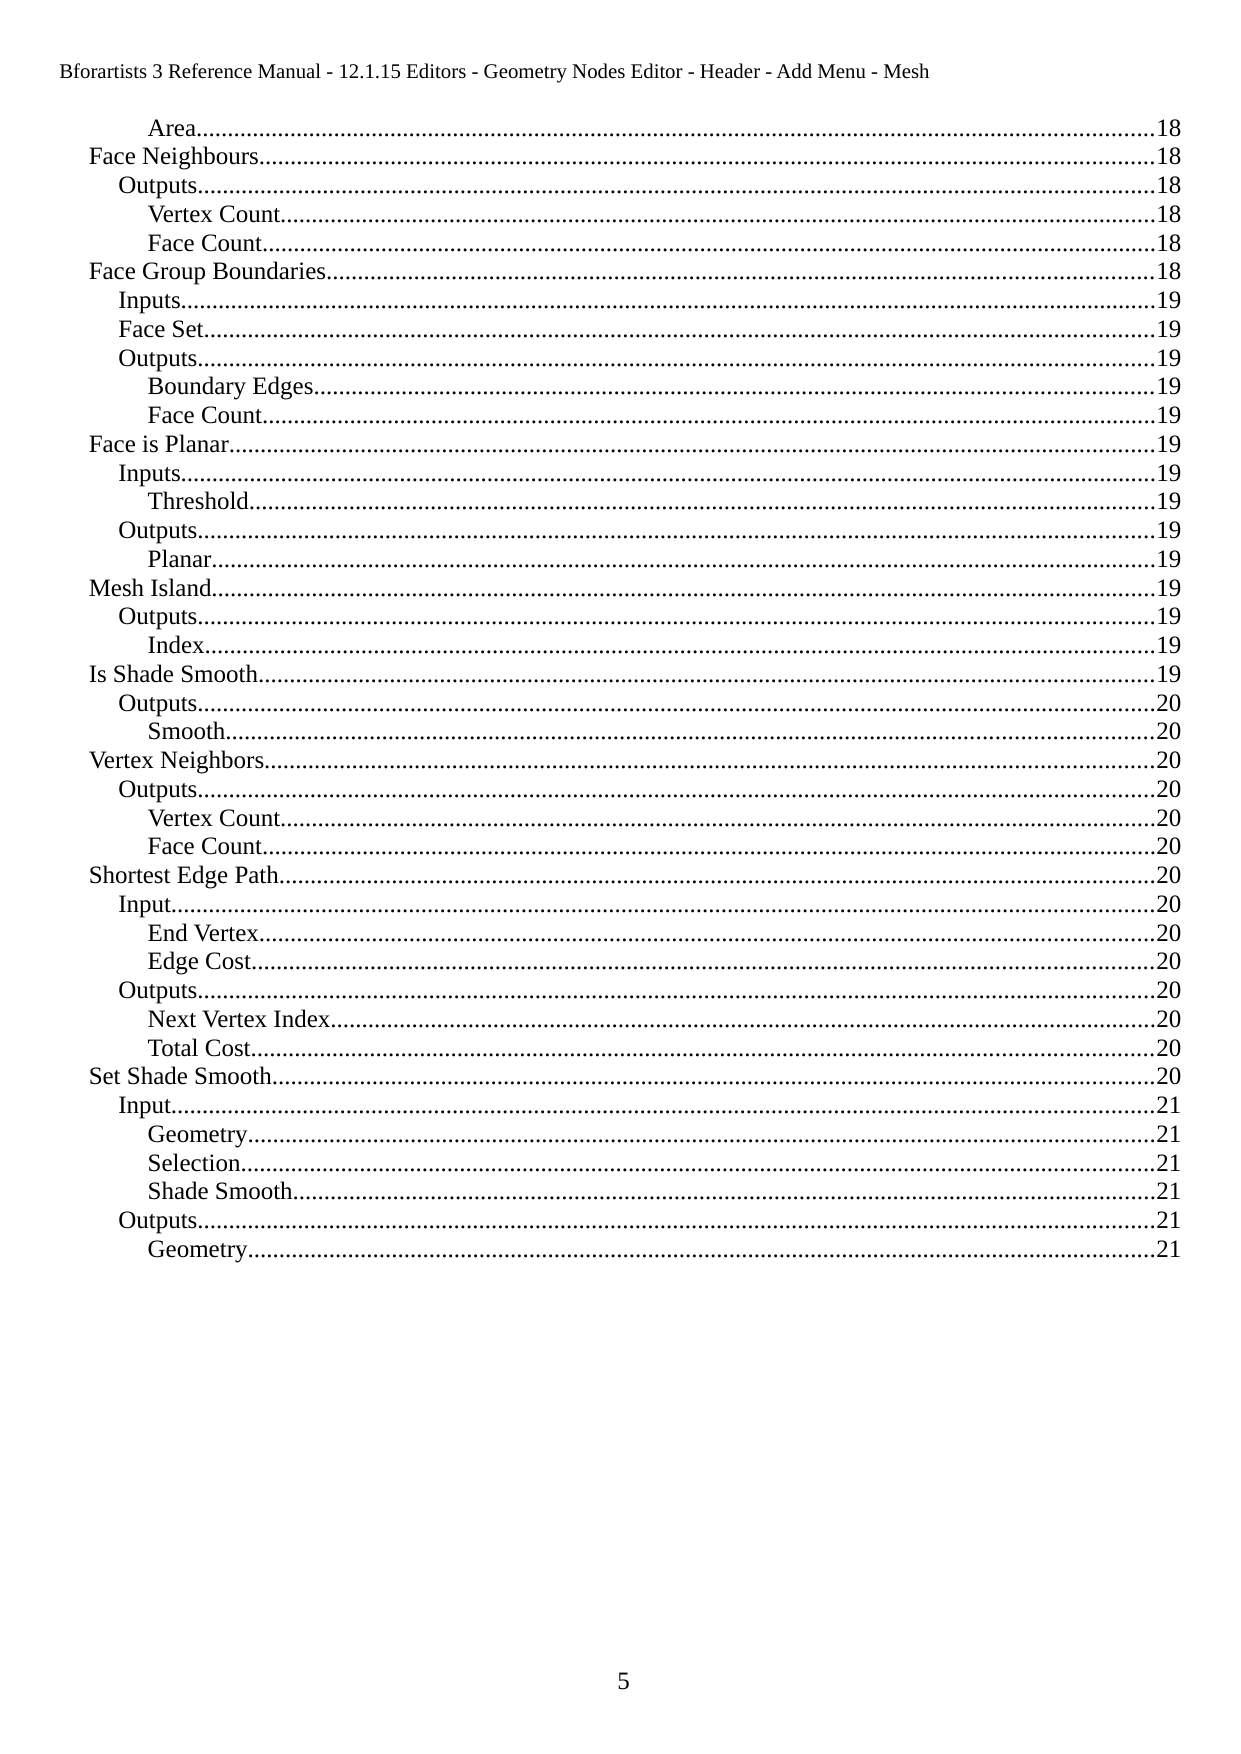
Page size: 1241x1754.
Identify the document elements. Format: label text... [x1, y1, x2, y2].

text Smooth 20 [147, 716, 1181, 745]
text Area 18 [147, 113, 1181, 141]
text Mesh Island 19 [88, 573, 1181, 601]
text Face Count 20 [147, 831, 1181, 860]
text Index 19 [147, 630, 1181, 659]
text Outputs 20 [118, 688, 1181, 716]
text Boundary Edges 19 [147, 371, 1181, 400]
text Next Vertex Index 20 [147, 1004, 1181, 1033]
text Geometry 21 [147, 1119, 1181, 1148]
text Vertex Count 18 [147, 199, 1181, 228]
text Outputs 18 [118, 170, 1181, 199]
text Shade Smooth 21 [147, 1176, 1181, 1205]
text Outputs 20 [118, 975, 1181, 1004]
text Face is Planar 19 [88, 429, 1181, 458]
text Inputs 19 [118, 458, 1181, 486]
text Outputs 19 [118, 601, 1181, 630]
text Shortest Edge Path 20 [88, 860, 1181, 889]
text Vertex Neighbors 20 [88, 745, 1181, 774]
text Planar 19 [147, 544, 1181, 573]
text Inputs 19 [118, 285, 1181, 314]
text Face Count 19 [147, 400, 1181, 429]
text End Vertex 20 [147, 918, 1181, 946]
text Face Set 19 [118, 314, 1181, 343]
text Face Count 18 [147, 228, 1181, 256]
text Threshold 19 [147, 486, 1181, 515]
text Outputs 20 [118, 774, 1181, 803]
text Outputs 21 [118, 1205, 1181, 1234]
text Input 21 [118, 1090, 1181, 1119]
text Outputs 19 [118, 343, 1181, 371]
text Edge Cost 20 [147, 946, 1181, 975]
text Set Shade Smooth 20 [88, 1061, 1181, 1090]
text Geometry 21 [147, 1234, 1181, 1263]
text Input 20 [118, 889, 1181, 918]
text Face Group Boundaries 18 [88, 256, 1181, 285]
text Total Cost 20 [147, 1033, 1181, 1061]
text Is Shade Smooth 19 [88, 659, 1181, 688]
text Outputs 19 [118, 515, 1181, 544]
text Selection 21 [147, 1148, 1181, 1176]
text Vertex Count 20 [147, 803, 1181, 831]
text Face Neighbours 18 [88, 141, 1181, 170]
